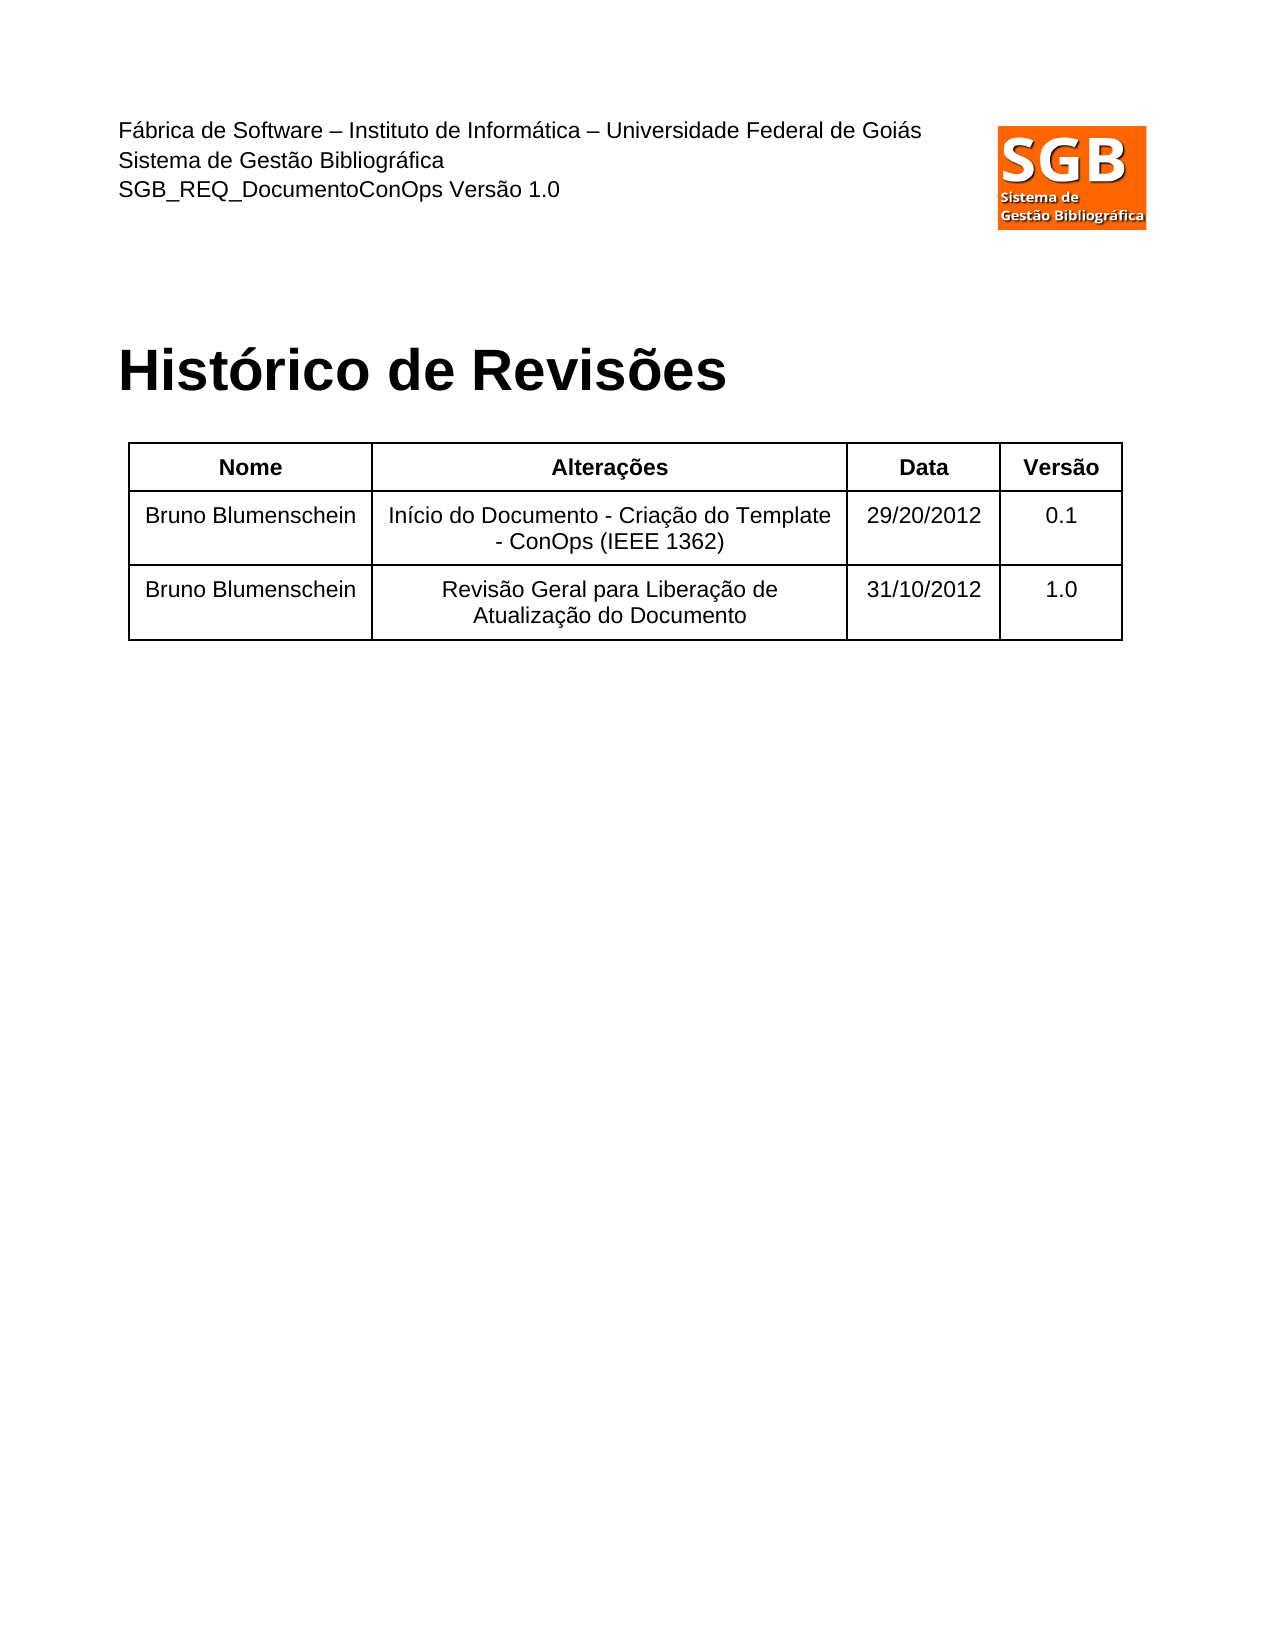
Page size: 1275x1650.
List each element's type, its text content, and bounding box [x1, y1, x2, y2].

table_header Data [848, 444, 999, 490]
picture [997, 126, 1147, 230]
table_header Alterações [373, 444, 846, 490]
table_cell 0.1 [1001, 492, 1121, 564]
table_cell 1.0 [1001, 566, 1121, 638]
table_cell Início do Documento - Criação do Template - ConOps (IEEE 1362) [373, 492, 846, 564]
subtitle Histórico de Revisões [118, 337, 1157, 403]
table_cell Bruno Blumenschein [130, 492, 371, 564]
table_cell Revisão Geral para Liberação de Atualização do Documento [373, 566, 846, 638]
table_header Versão [1001, 444, 1121, 490]
table_cell 29/20/2012 [848, 492, 999, 564]
table_cell Bruno Blumenschein [130, 566, 371, 638]
table_header Nome [130, 444, 371, 490]
table_cell 31/10/2012 [848, 566, 999, 638]
